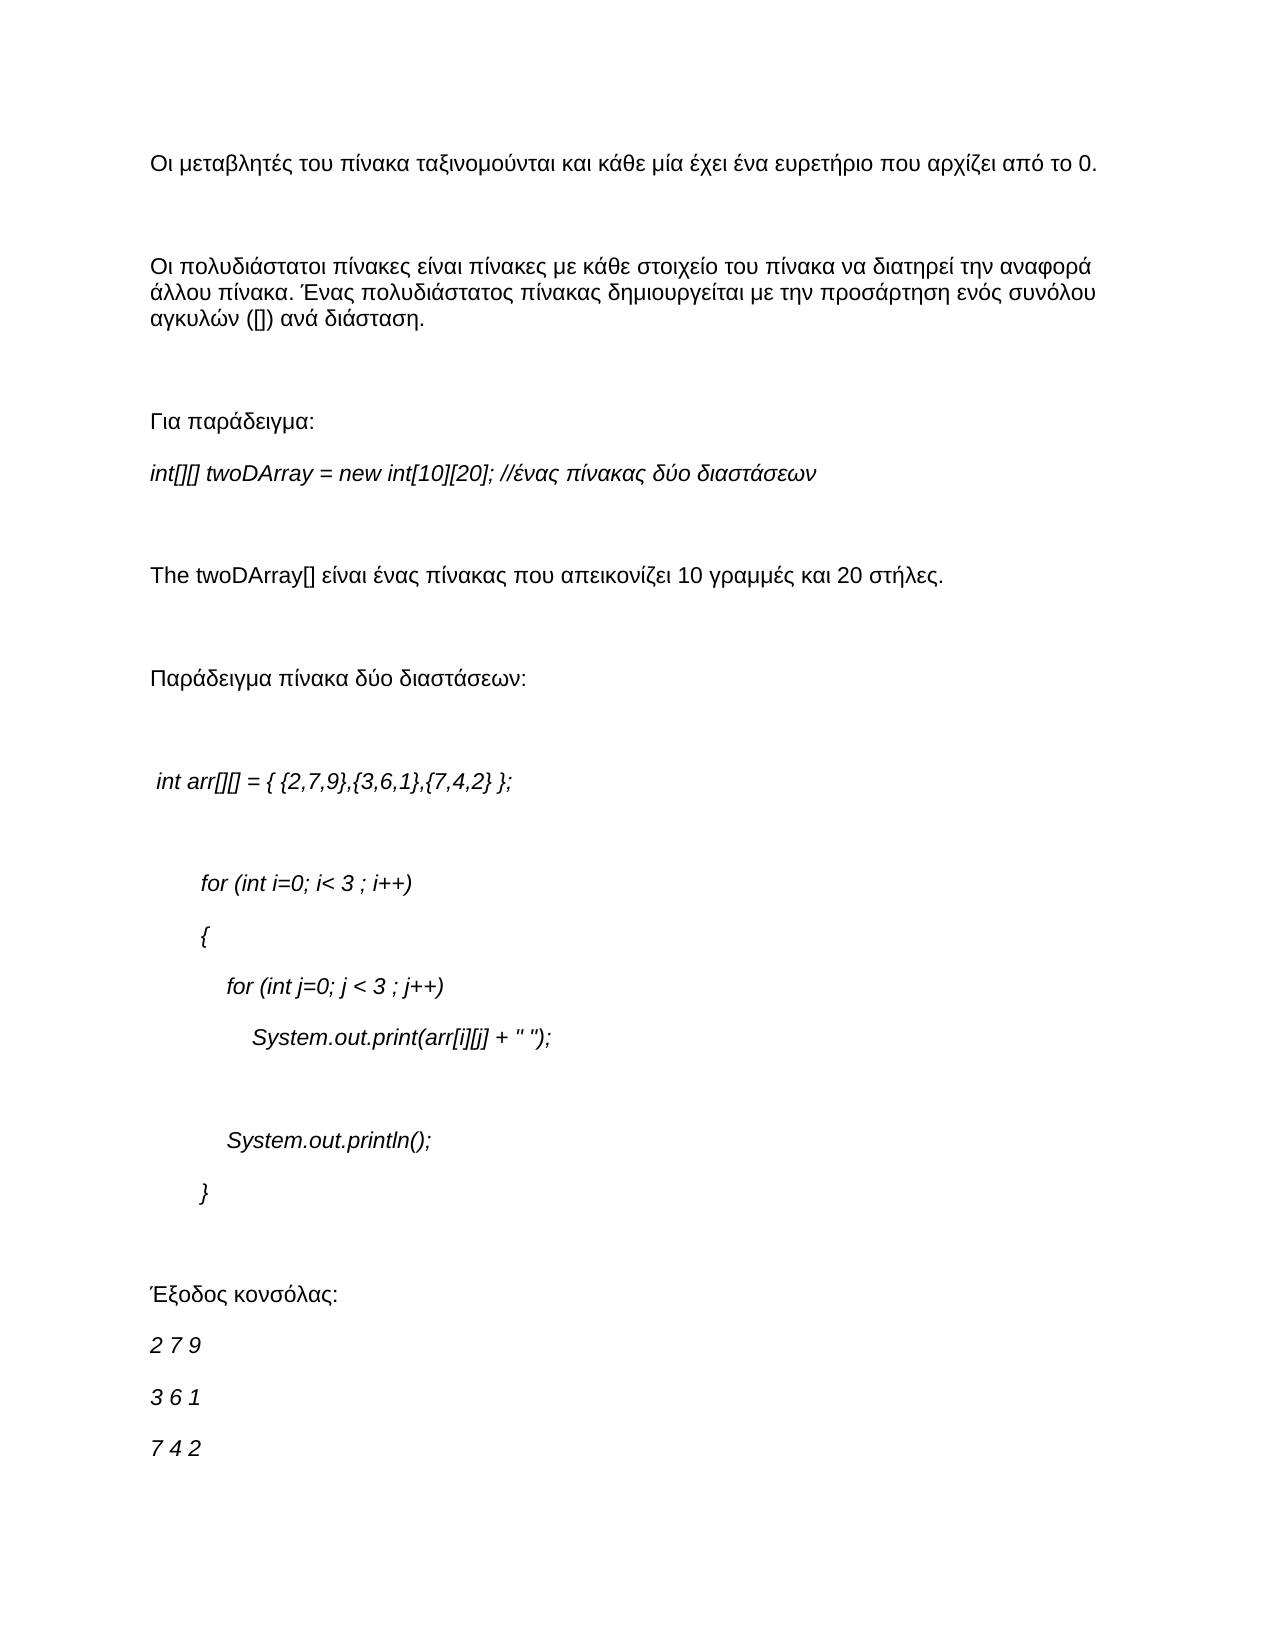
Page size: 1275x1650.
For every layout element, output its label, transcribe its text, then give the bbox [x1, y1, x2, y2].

text 3 6 1 [150, 1384, 1125, 1410]
text { [150, 922, 1125, 948]
text Έξοδος κονσόλας: [150, 1281, 1125, 1307]
text int[][] twoDArray = new int[10][20]; //ένας πίνακας δύο διαστάσεων [150, 459, 1125, 486]
text Οι μεταβλητές του πίνακα ταξινομούνται και κάθε μία έχει ένα ευρετήριο που αρχίζει από το 0. [150, 150, 1125, 176]
text System.out.print(arr[i][j] + " "); [150, 1024, 1125, 1051]
text int arr[][] = { {2,7,9},{3,6,1},{7,4,2} }; [150, 768, 1125, 794]
text Παράδειγμα πίνακα δύο διαστάσεων: [150, 665, 1125, 691]
text for (int i=0; i< 3 ; i++) [150, 870, 1125, 897]
text Οι πολυδιάστατοι πίνακες είναι πίνακες με κάθε στοιχείο του πίνακα να διατηρεί την αναφορά άλλου πίνακα. Ένας πολυδιάστατος πίνακας δημιουργείται με την προσάρτηση ενός συνόλου αγκυλών ([]) ανά διάσταση. [150, 253, 1125, 332]
text 2 7 9 [150, 1332, 1125, 1359]
text The twoDArray[] είναι ένας πίνακας που απεικονίζει 10 γραμμές και 20 στήλες. [150, 562, 1125, 588]
text 7 4 2 [150, 1435, 1125, 1462]
text for (int j=0; j < 3 ; j++) [150, 973, 1125, 999]
text Για παράδειγμα: [150, 408, 1125, 434]
text System.out.println(); [150, 1127, 1125, 1153]
text } [150, 1178, 1125, 1205]
